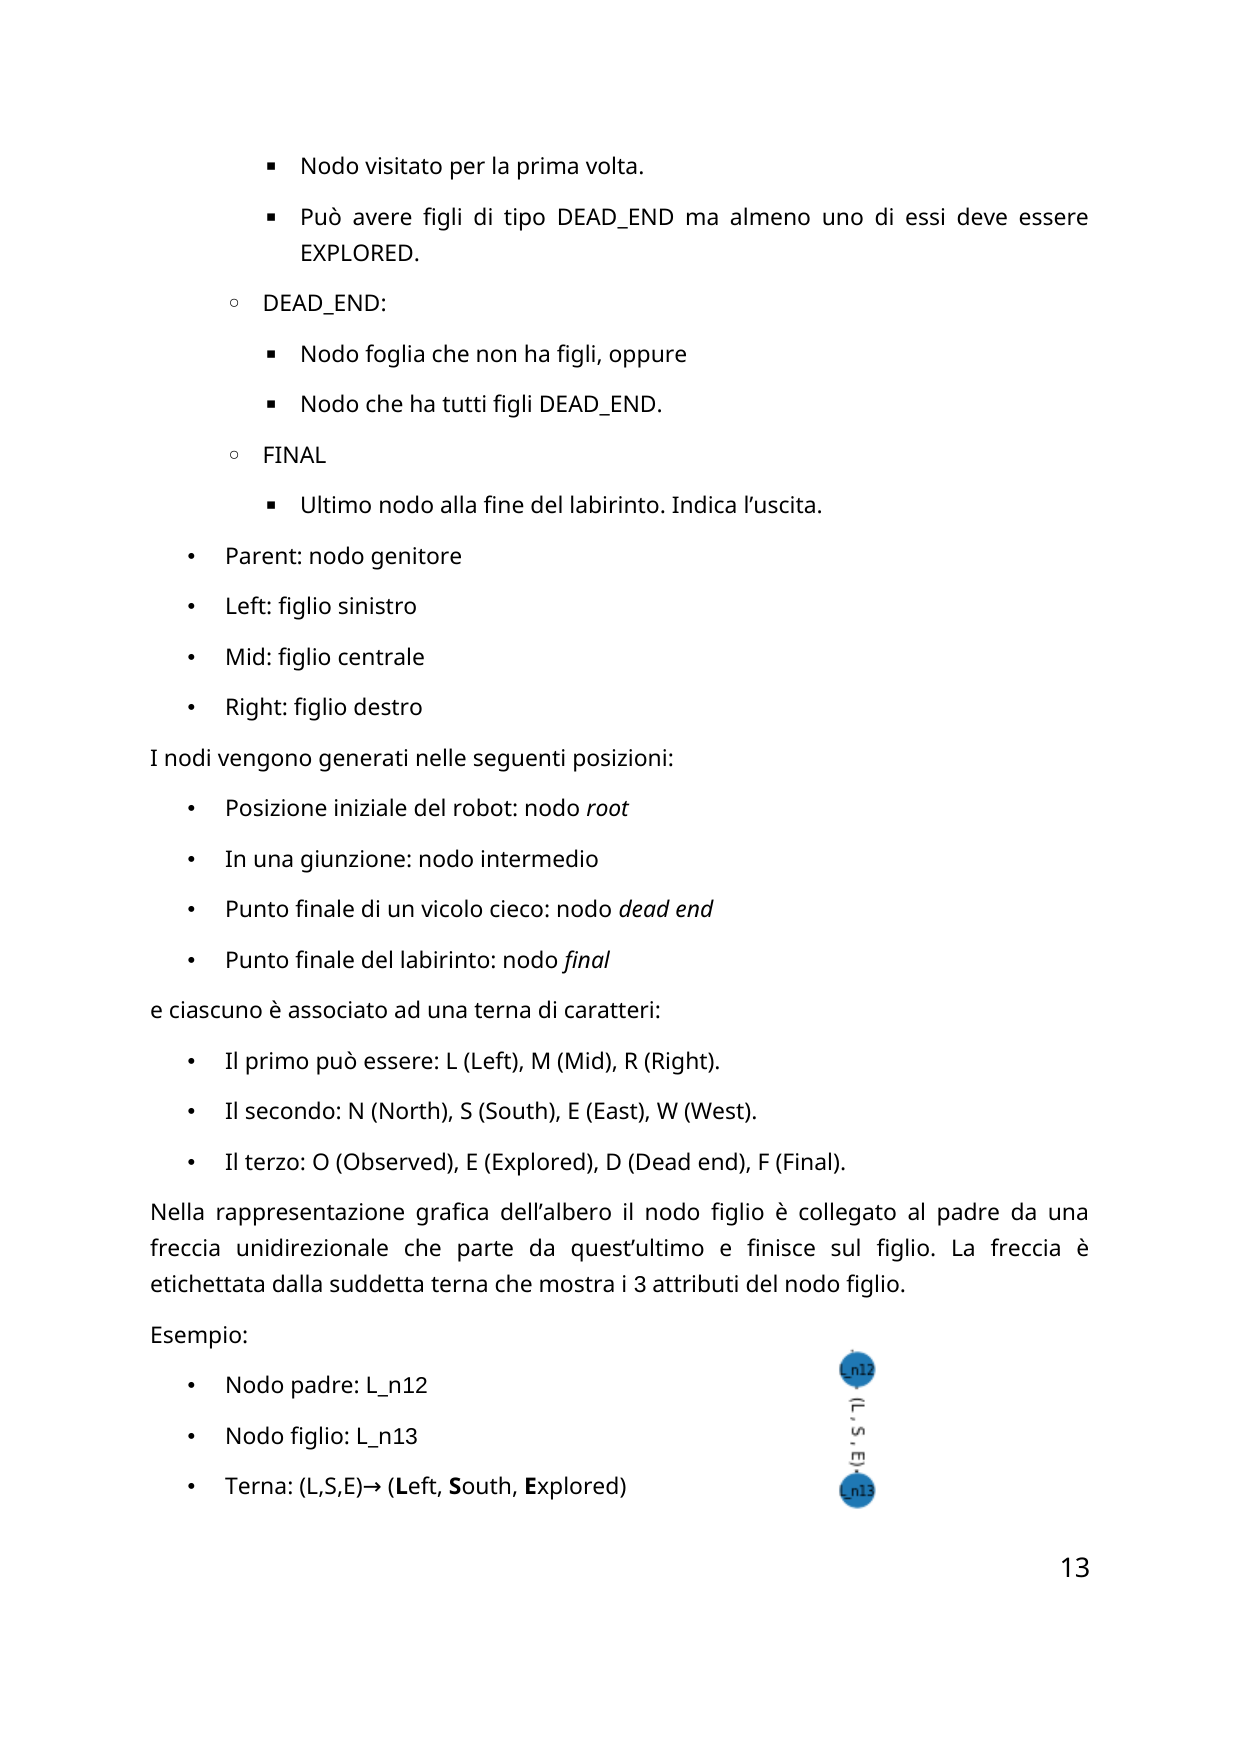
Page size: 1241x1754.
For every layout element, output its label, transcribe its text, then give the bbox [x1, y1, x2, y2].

list Parent: nodo genitore [187, 539, 1090, 571]
list Right: figlio destro [187, 691, 1090, 722]
list Nodo che ha tutti figli DEAD_END. [262, 388, 1090, 419]
list DEAD_END: [225, 287, 1090, 318]
list Il secondo: N (North), S (South), E (East), W (West). [187, 1095, 1090, 1127]
list Mid: figlio centrale [187, 641, 1090, 672]
list [898, 1420, 1090, 1451]
list Punto finale di un vicolo cieco: nodo dead end [187, 893, 1090, 924]
list Nodo visitato per la prima volta. [262, 150, 1090, 181]
list Ultimo nodo alla fine del labirinto. Indica l’uscita. [262, 489, 1090, 520]
list Può avere figli di tipo DEAD_END ma almeno uno di essi deve essere EXPLORED. [262, 201, 1090, 268]
list [898, 1470, 1090, 1502]
list Nodo padre: L_n12 [187, 1369, 819, 1401]
text e ciascuno è associato ad una terna di caratteri: [150, 994, 1090, 1026]
list Punto finale del labirinto: nodo final [187, 944, 1090, 975]
list Il terzo: O (Observed), E (Explored), D (Dead end), F (Final). [187, 1146, 1090, 1177]
text I nodi vengono generati nelle seguenti posizioni: [150, 742, 1090, 773]
list FINAL [225, 438, 1090, 470]
list Nodo foglia che non ha figli, oppure [262, 337, 1090, 369]
list In una giunzione: nodo intermedio [187, 843, 1090, 874]
text Nella rappresentazione grafica dell’albero il nodo figlio è collegato al padre da una freccia unidirezionale che parte da quest’ultimo e finisce sul figlio. La freccia è etichettata dalla suddetta terna che mostra i 3 attributi del nodo figlio. [150, 1196, 1090, 1299]
picture [819, 1347, 898, 1512]
list Left: figlio sinistro [187, 590, 1090, 621]
list Nodo figlio: L_n13 [187, 1420, 819, 1451]
list [898, 1369, 1090, 1401]
list Posizione iniziale del robot: nodo root [187, 792, 1090, 823]
list Terna: (L,S,E)→ (Left, South, Explored) [187, 1470, 819, 1502]
list Il primo può essere: L (Left), M (Mid), R (Right). [187, 1045, 1090, 1076]
text Esempio: [150, 1319, 1090, 1350]
